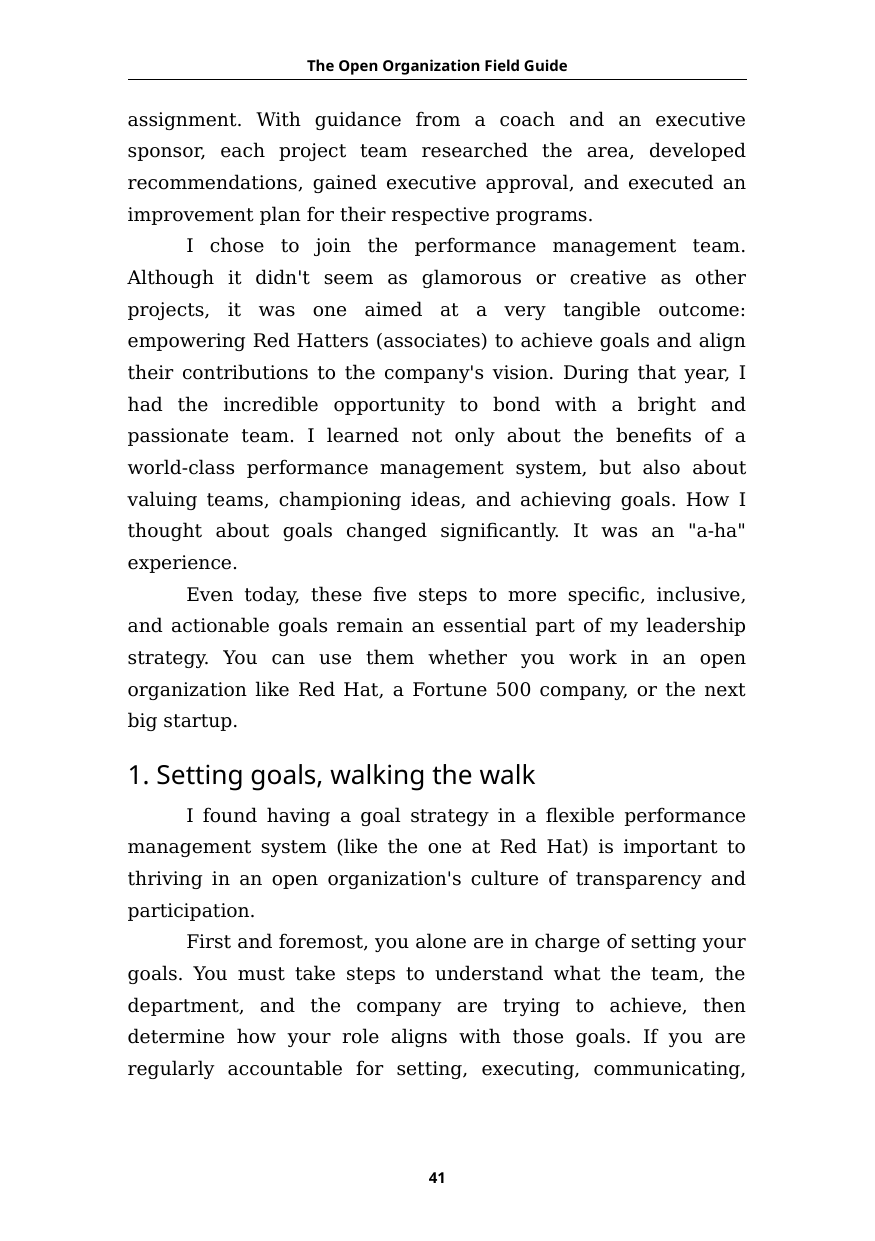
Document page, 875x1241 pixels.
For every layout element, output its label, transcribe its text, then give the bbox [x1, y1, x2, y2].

text Even today, these five steps to more specific, inclusive, and actionable goals remain an essential part of my leadership strategy. You can use them whether you work in an open organization like Red Hat, a Fortune 500 company, or the next big startup. [127, 583, 747, 732]
text First and foremost, you alone are in charge of setting your goals. You must take steps to understand what the team, the department, and the company are trying to achieve, then determine how your role aligns with those goals. If you are regularly accountable for setting, executing, communicating, [127, 931, 747, 1080]
text assignment. With guidance from a coach and an executive sponsor, each project team researched the area, developed recommendations, gained executive approval, and executed an improvement plan for their respective programs. [127, 108, 747, 225]
subtitle 1. Setting goals, walking the walk [127, 756, 747, 792]
text I found having a goal strategy in a flexible performance management system (like the one at Red Hat) is important to thriving in an open organization's culture of transparency and participation. [127, 805, 747, 922]
text I chose to join the performance management team. Although it didn't seem as glamorous or creative as other projects, it was one aimed at a very tangible outcome: empowering Red Hatters (associates) to achieve goals and align their contributions to the company's vision. During that year, I had the incredible opportunity to bond with a bright and passionate team. I learned not only about the benefits of a world-class performance management system, but also about valuing teams, championing ideas, and achieving goals. How I thought about goals changed significantly. It was an "a-ha" experience. [127, 235, 747, 574]
